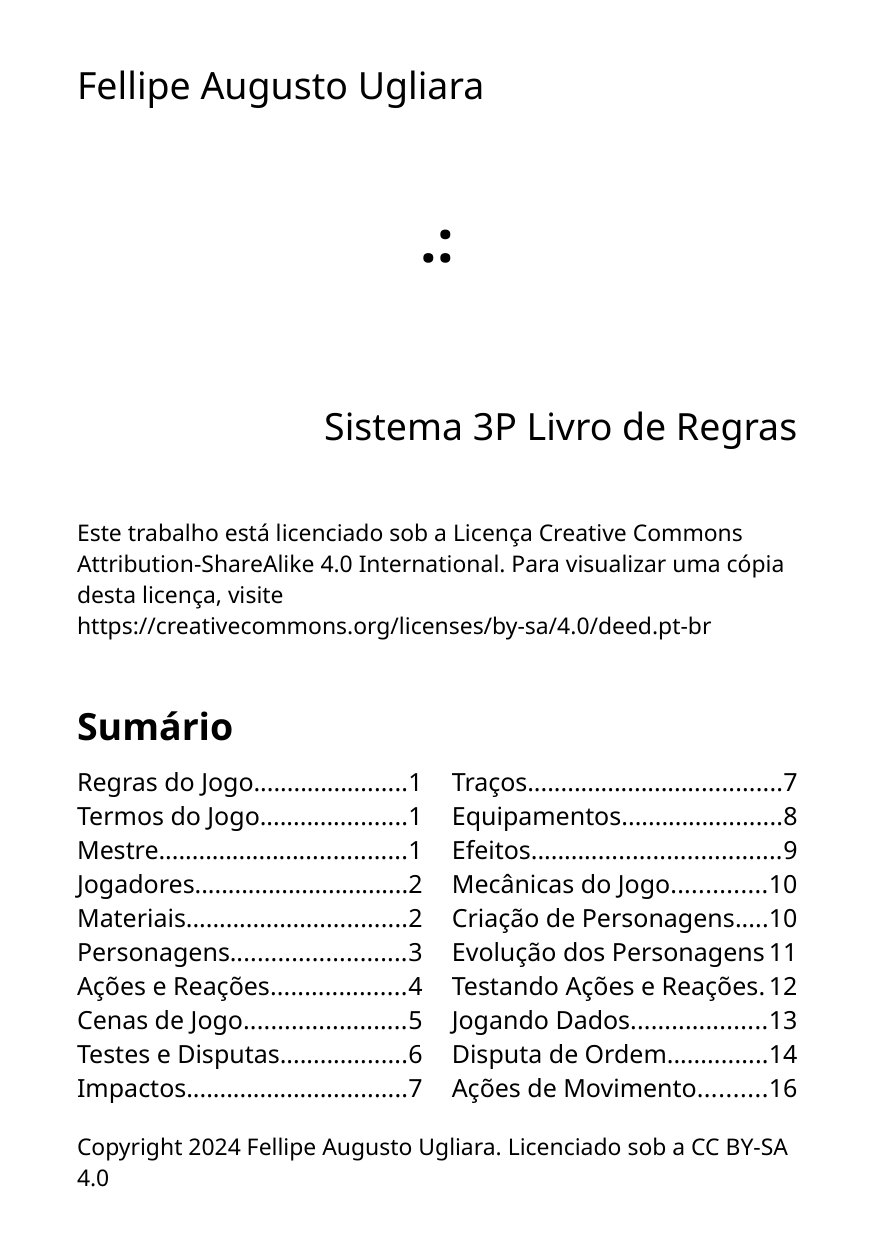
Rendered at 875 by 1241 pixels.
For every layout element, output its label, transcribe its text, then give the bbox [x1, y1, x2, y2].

text Fellipe Augusto Ugliara [77, 59, 797, 110]
text Testes e Disputas 6 [77, 1037, 422, 1071]
title .: [77, 200, 797, 280]
text Jogadores 2 [77, 866, 422, 900]
text Disputa de Ordem 14 [452, 1037, 797, 1071]
text Equipamentos 8 [452, 798, 797, 832]
text Criação de Personagens 10 [452, 900, 797, 934]
text Materiais 2 [77, 900, 422, 934]
title Sumário [77, 701, 797, 752]
text Cenas de Jogo 5 [77, 1003, 422, 1037]
text Mecânicas do Jogo 10 [452, 866, 797, 900]
text Evolução dos Personagens 11 [452, 934, 797, 968]
text Personagens 3 [77, 934, 422, 968]
text Testando Ações e Reações 12 [452, 968, 797, 1003]
text Mestre 1 [77, 832, 422, 866]
text Este trabalho está licenciado sob a Licença Creative Commons Attribution-ShareAlike 4.0 International. Para visualizar uma cópia desta licença, visite https://creativecommons.org/licenses/by-sa/4.0/deed.pt-br [77, 517, 797, 642]
text Jogando Dados 13 [452, 1003, 797, 1037]
text Ações de Movimento 16 [452, 1071, 797, 1105]
text Traços 7 [452, 764, 797, 798]
text Impactos 7 [77, 1071, 422, 1105]
text Regras do Jogo 1 [77, 764, 422, 798]
text Efeitos 9 [452, 832, 797, 866]
text Termos do Jogo 1 [77, 798, 422, 832]
text Ações e Reações 4 [77, 968, 422, 1003]
text Sistema 3P Livro de Regras [77, 400, 797, 451]
